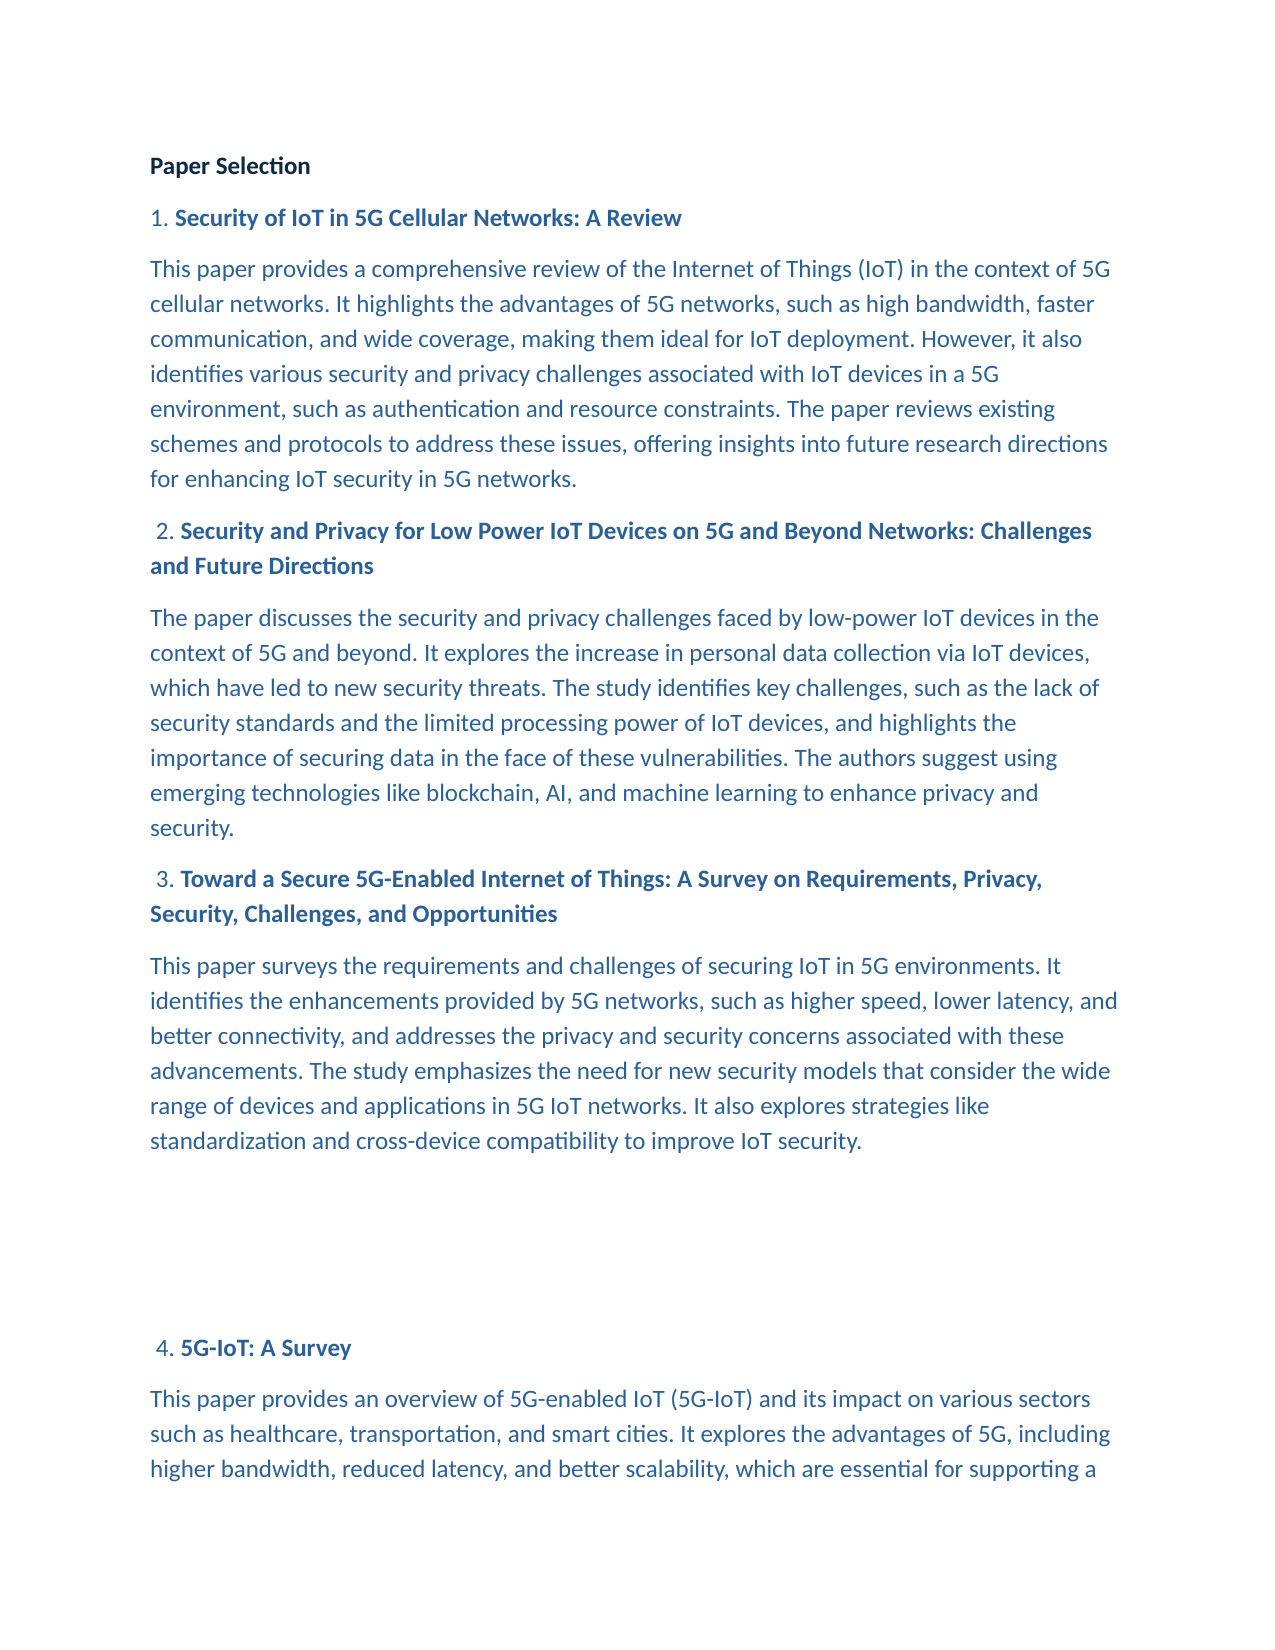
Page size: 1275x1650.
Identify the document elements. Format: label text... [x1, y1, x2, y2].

text This paper provides a comprehensive review of the Internet of Things (IoT) in the context of 5G cellular networks. It highlights the advantages of 5G networks, such as high bandwidth, faster communication, and wide coverage, making them ideal for IoT deployment. However, it also identifies various security and privacy challenges associated with IoT devices in a 5G environment, such as authentication and resource constraints. The paper reviews existing schemes and protocols to address these issues, offering insights into future research directions for enhancing IoT security in 5G networks. [150, 253, 1125, 494]
text 2. Security and Privacy for Low Power IoT Devices on 5G and Beyond Networks: Challenges and Future Directions [150, 515, 1125, 581]
text This paper provides an overview of 5G-enabled IoT (5G-IoT) and its impact on various sectors such as healthcare, transportation, and smart cities. It explores the advantages of 5G, including higher bandwidth, reduced latency, and better scalability, which are essential for supporting a [150, 1383, 1125, 1484]
text 3. Toward a Secure 5G-Enabled Internet of Things: A Survey on Requirements, Privacy, Security, Challenges, and Opportunities [150, 863, 1125, 929]
text 1. Security of IoT in 5G Cellular Networks: A Review [150, 202, 1125, 232]
text The paper discusses the security and privacy challenges faced by low-power IoT devices in the context of 5G and beyond. It explores the increase in personal data collection via IoT devices, which have led to new security threats. The study identifies key challenges, such as the lack of security standards and the limited processing power of IoT devices, and highlights the importance of securing data in the face of these vulnerabilities. The authors suggest using emerging technologies like blockchain, AI, and machine learning to enhance privacy and security. [150, 602, 1125, 842]
text 4. 5G-IoT: A Survey [150, 1332, 1125, 1362]
text This paper surveys the requirements and challenges of securing IoT in 5G environments. It identifies the enhancements provided by 5G networks, such as higher speed, lower latency, and better connectivity, and addresses the privacy and security concerns associated with these advancements. The study emphasizes the need for new security models that consider the wide range of devices and applications in 5G IoT networks. It also explores strategies like standardization and cross-device compatibility to improve IoT security. [150, 950, 1125, 1156]
text Paper Selection [150, 150, 1125, 181]
